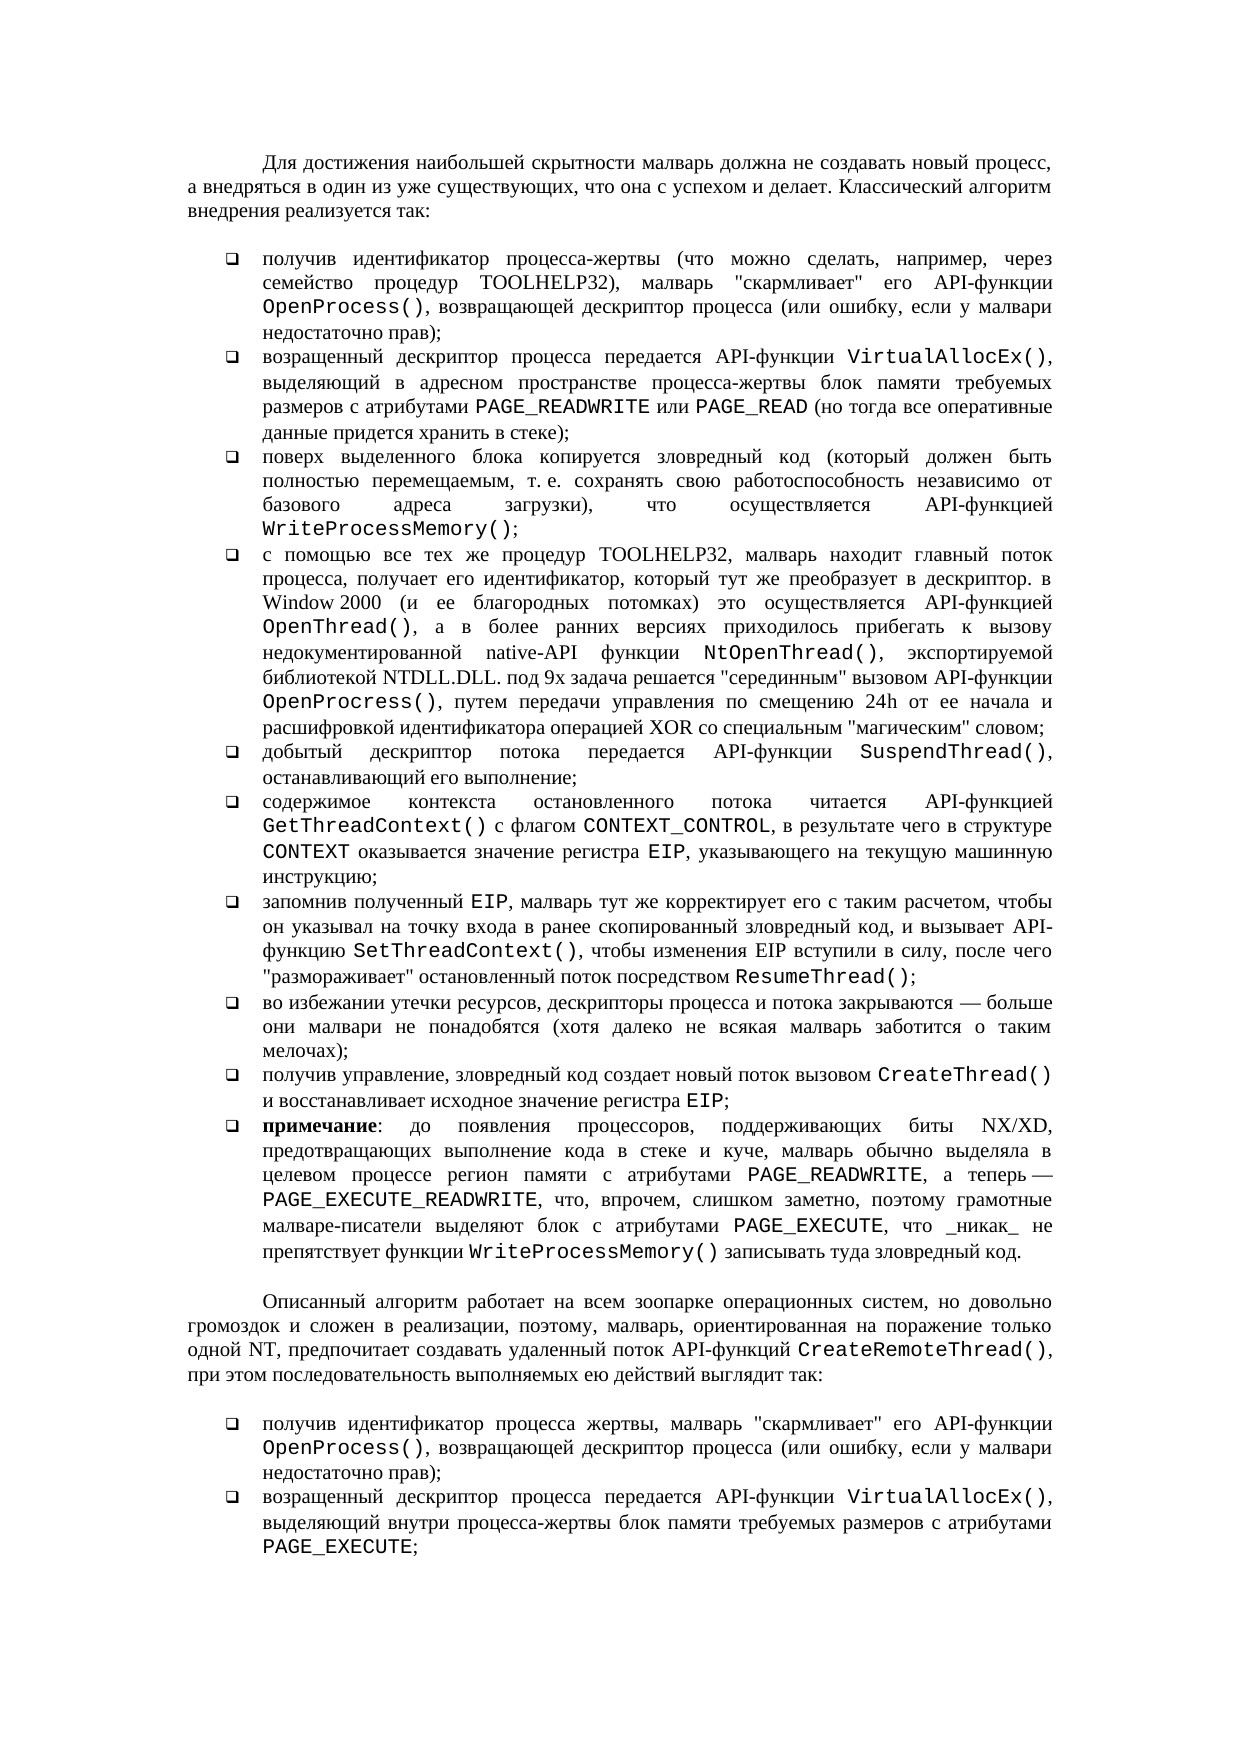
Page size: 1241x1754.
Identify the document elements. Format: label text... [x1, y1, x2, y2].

list с помощью все тех же процедур TOOLHELP32, малварь находит главный поток процесса, получает его идентификатор, который тут же преобразует в дескриптор. в Window 2000 (и ее благородных потомках) это осуществляется API-функцией OpenThread(), а в более ранних версиях приходилось прибегать к вызову недокументированной native-API функции NtOpenThread(), экспортируемой библиотекой NTDLL.DLL. под 9x задача решается "серединным" вызовом API-функции OpenProcress(), путем передачи управления по смещению 24h от ее начала и расшифровкой идентификатора операцией XOR со специальным "магическим" словом; [225, 542, 1053, 739]
text Для достижения наибольшей скрытности малварь должна не создавать новый процесс, а внедряться в один из уже существующих, что она с успехом и делает. Классический алгоритм внедрения реализуется так: [187, 150, 1053, 222]
list возращенный дескриптор процесса передается API-функции VirtualAllocEx(), выделяющий внутри процесса-жертвы блок памяти требуемых размеров с атрибутами PAGE_EXECUTE; [225, 1484, 1053, 1560]
list примечание: до появления процессоров, поддерживающих биты NX/XD, предотвращающих выполнение кода в стеке и куче, малварь обычно выделяла в целевом процессе регион памяти с атрибутами PAGE_READWRITE, а теперь —PAGE_EXECUTE_READWRITE, что, впрочем, слишком заметно, поэтому грамотные малваре-писатели выделяют блок с атрибутами PAGE_EXECUTE, что _никак_ не препятствует функции WriteProcessMemory() записывать туда зловредный код. [225, 1113, 1053, 1264]
list во избежании утечки ресурсов, дескрипторы процесса и потока закрываются — больше они малвари не понадобятся (хотя далеко не всякая малварь заботится о таким мелочах); [225, 990, 1053, 1062]
list возращенный дескриптор процесса передается API-функции VirtualAllocEx(), выделяющий в адресном пространстве процесса-жертвы блок памяти требуемых размеров с атрибутами PAGE_READWRITE или PAGE_READ (но тогда все оперативные данные придется хранить в стеке); [225, 344, 1053, 444]
list содержимое контекста остановленного потока читается API-функцией GetThreadContext() с флагом CONTEXT_CONTROL, в результате чего в структуре CONTEXT оказывается значение регистра EIP, указывающего на текущую машинную инструкцию; [225, 789, 1053, 888]
list получив управление, зловредный код создает новый поток вызовом CreateThread() и восстанавливает исходное значение регистра EIP; [225, 1062, 1053, 1113]
list получив идентификатор процесса жертвы, малварь "скармливает" его API-функции OpenProcess(), возвращающей дескриптор процесса (или ошибку, если у малвари недостаточно прав); [225, 1411, 1053, 1484]
list запомнив полученный EIP, малварь тут же корректирует его с таким расчетом, чтобы он указывал на точку входа в ранее скопированный зловредный код, и вызывает API-функцию SetThreadContext(), чтобы изменения EIP вступили в силу, после чего "размораживает" остановленный поток посредством ResumeThread(); [225, 888, 1053, 990]
list добытый дескриптор потока передается API-функции SuspendThread(), останавливающий его выполнение; [225, 739, 1053, 789]
text Описанный алгоритм работает на всем зоопарке операционных систем, но довольно громоздок и сложен в реализации, поэтому, малварь, ориентированная на поражение только одной NT, предпочитает создавать удаленный поток API-функций CreateRemoteThread(), при этом последовательность выполняемых ею действий выглядит так: [187, 1288, 1053, 1386]
list поверх выделенного блока копируется зловредный код (который должен быть полностью перемещаемым, т. е. сохранять свою работоспособность независимо от базового адреса загрузки), что осуществляется API-функцией WriteProcessMemory(); [225, 444, 1053, 542]
list получив идентификатор процесса-жертвы (что можно сделать, например, через семейство процедур TOOLHELP32), малварь "скармливает" его API-функции OpenProcess(), возвращающей дескриптор процесса (или ошибку, если у малвари недостаточно прав); [225, 246, 1053, 344]
